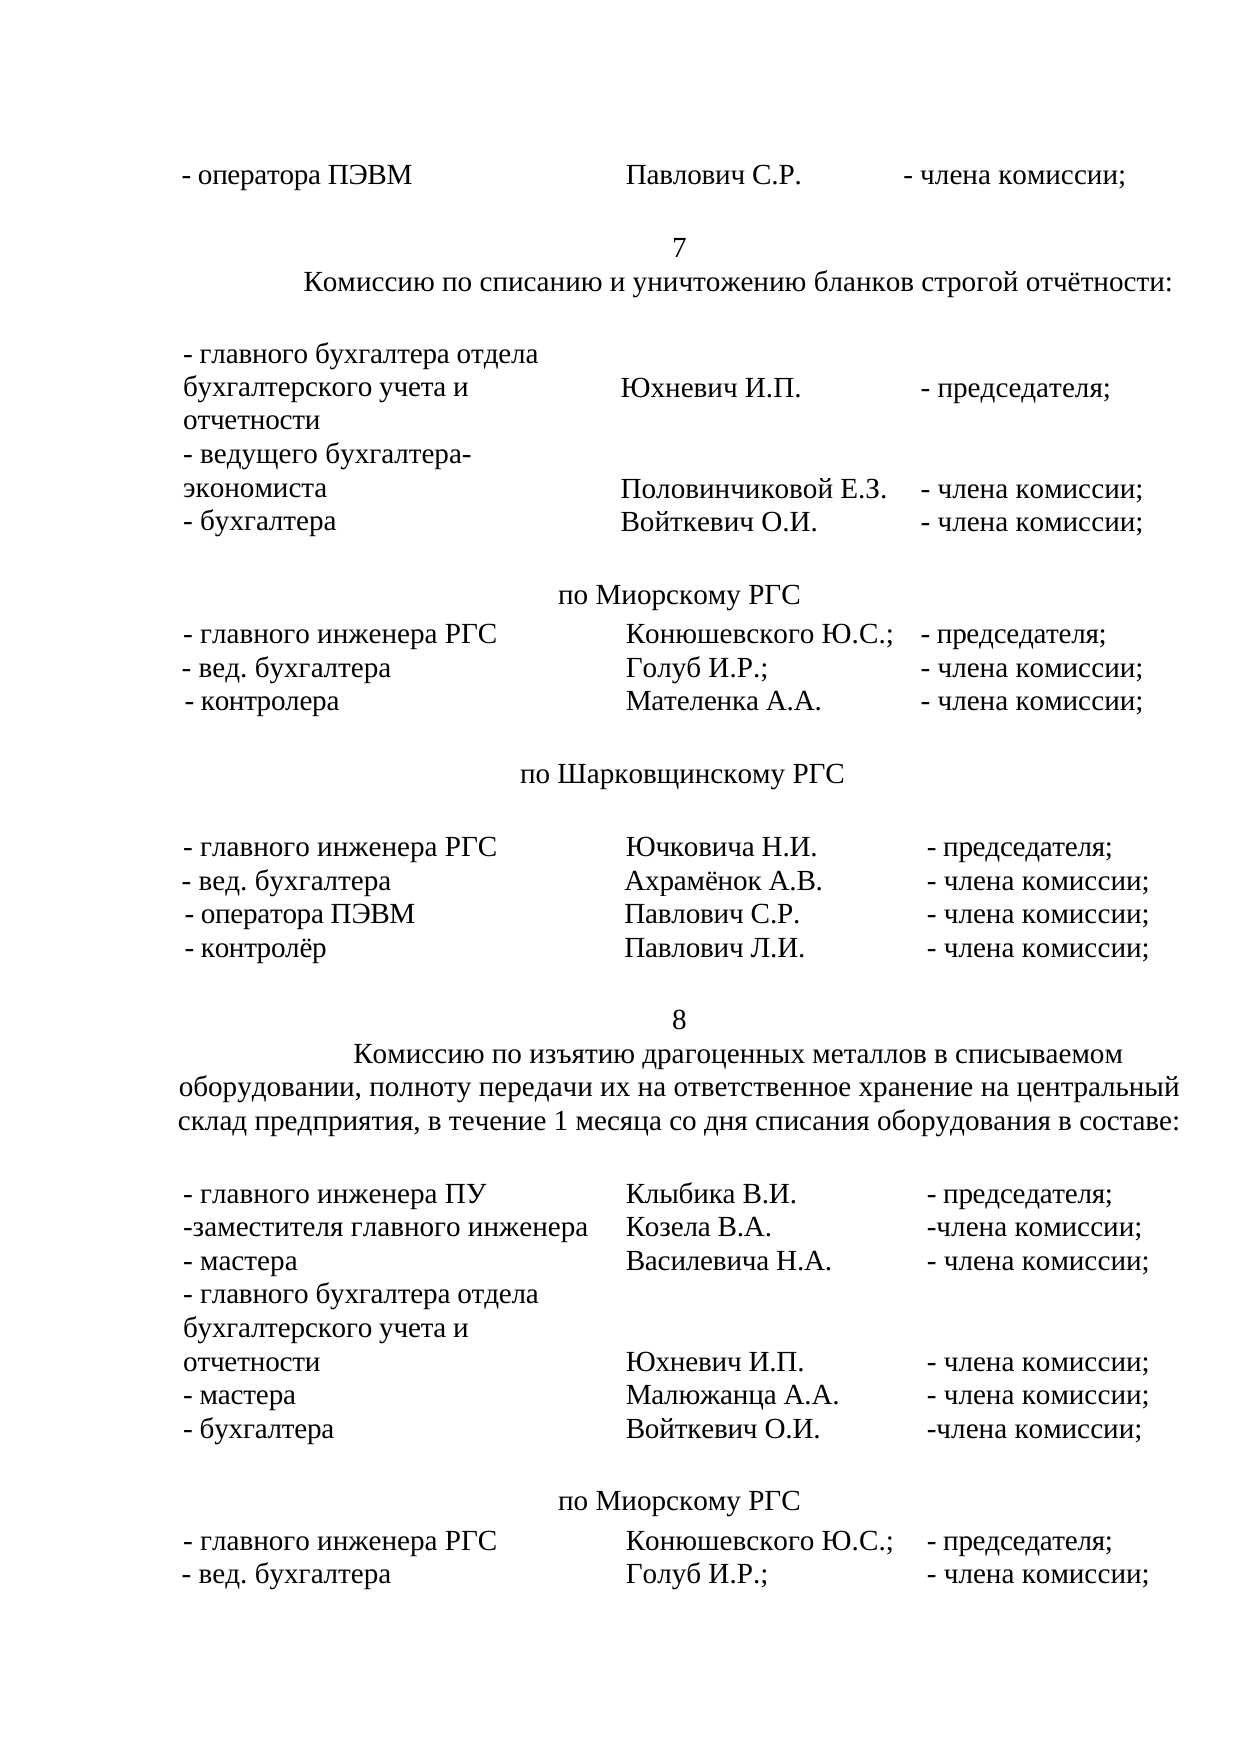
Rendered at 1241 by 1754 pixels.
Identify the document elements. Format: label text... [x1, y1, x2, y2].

table_header [603, 611, 620, 723]
table_header [892, 152, 897, 197]
table_header - председателя; - члена комиссии; [921, 1517, 1156, 1596]
subtitle Комиссию по списанию и уничтожению бланков строгой отчётности: [177, 264, 1181, 297]
table_header [603, 1517, 620, 1596]
subtitle 7 [177, 230, 1181, 264]
table_header - председателя; -члена комиссии; - члена комиссии; - члена комиссии; - члена комиссии; -члена комиссии; [921, 1170, 1156, 1450]
table_header - председателя; - члена комиссии; - члена комиссии; [915, 611, 1157, 723]
subtitle по Миорскому РГС [177, 577, 1181, 611]
table_header [603, 152, 620, 197]
table_header [915, 1517, 921, 1596]
table_header - оператора ПЭВМ [177, 152, 603, 197]
table_header [603, 1170, 620, 1450]
table_header - члена комиссии; [897, 152, 1156, 197]
subtitle по Миорскому РГС [177, 1483, 1181, 1517]
table_header Юхневич И.П. Половинчиковой Е.З. Войткевич О.И. [615, 331, 910, 543]
table_header - главного инженера РГС - вед. бухгалтера [177, 1517, 603, 1596]
table_header - главного инженера РГС - вед. бухгалтера - оператора ПЭВМ - контролёр [177, 823, 603, 969]
table_header [603, 331, 615, 543]
subtitle Комиссию по изъятию драгоценных металлов в списываемом оборудовании, полноту передачи их на ответственное хранение на центральный склад предприятия, в течение 1 месяца со дня списания оборудования в составе: [177, 1036, 1181, 1137]
subtitle по Шарковщинскому РГС [520, 756, 1181, 790]
table_header [910, 611, 915, 723]
table_header [910, 331, 915, 543]
table_header Ючковича Н.И. Ахрамёнок А.В. Павлович С.Р. Павлович Л.И. [620, 823, 910, 969]
table_header [603, 823, 620, 969]
table_header Павлович С.Р. [620, 152, 892, 197]
table_header - председателя; - члена комиссии; - члена комиссии; [915, 331, 1156, 543]
table_header Конюшевского Ю.С.; Голуб И.Р.; Мателенка А.А. [620, 611, 910, 723]
table_header - главного инженера РГС - вед. бухгалтера - контролера [177, 611, 603, 723]
table_header [915, 1170, 921, 1450]
table_header [910, 823, 921, 969]
table_header Конюшевского Ю.С.; Голуб И.Р.; [620, 1517, 915, 1596]
table_header - председателя; - члена комиссии; - члена комиссии; - члена комиссии; [921, 823, 1156, 969]
table_header - главного бухгалтера отдела бухгалтерского учета и отчетности - ведущего бухгалтера-экономиста - бухгалтера [177, 331, 603, 543]
table_header - главного инженера ПУ -заместителя главного инженера - мастера - главного бухгалтера отдела бухгалтерского учета и отчетности - мастера - бухгалтера [177, 1170, 603, 1450]
table_header Клыбика В.И. Козела В.А. Василевича Н.А. Юхневич И.П. Малюжанца А.А. Войткевич О.И. [620, 1170, 915, 1450]
subtitle 8 [177, 1002, 1181, 1036]
